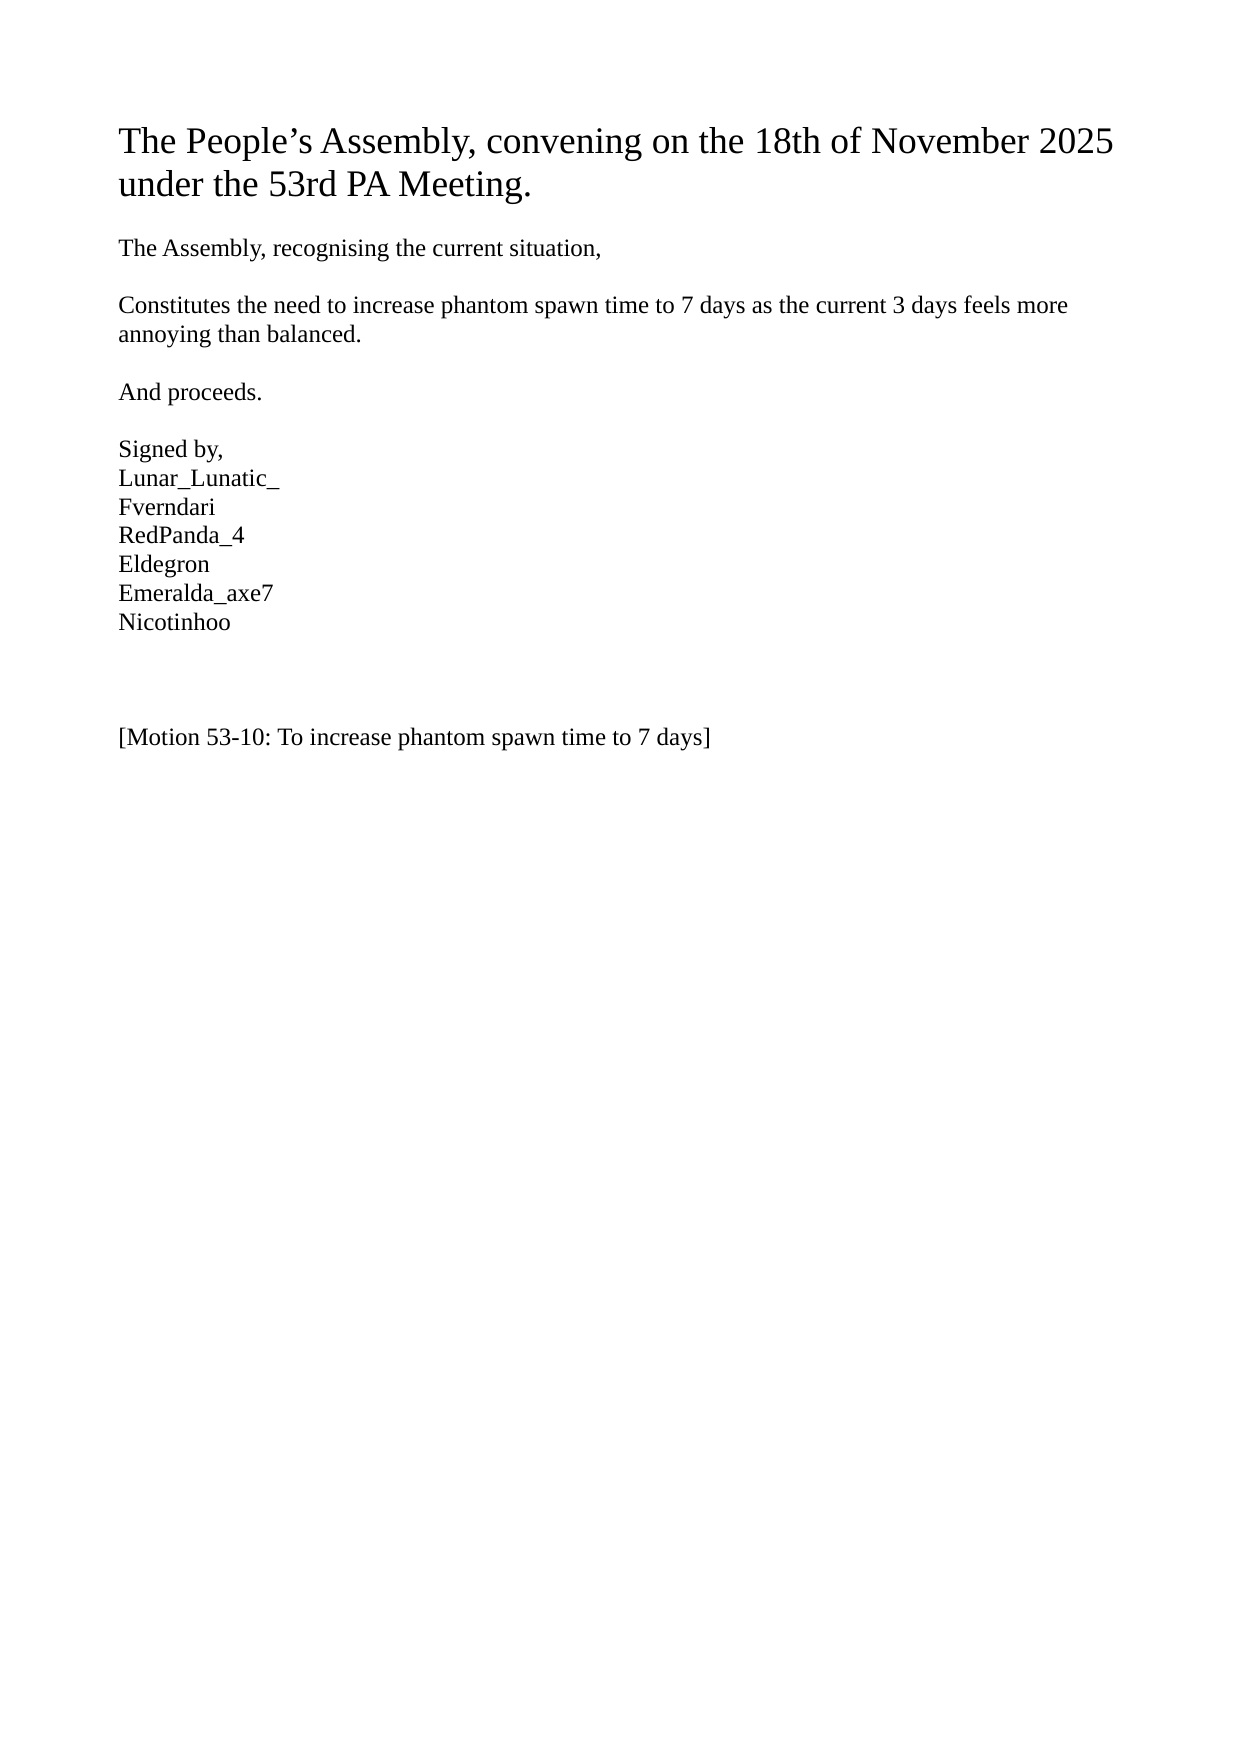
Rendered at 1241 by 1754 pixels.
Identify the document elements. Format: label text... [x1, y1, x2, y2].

text The People’s Assembly, convening on the 18th of November 2025 under the 53rd PA Meeting. [118, 118, 1122, 204]
text And proceeds. [118, 377, 1122, 406]
text [Motion 53-10: To increase phantom spawn time to 7 days] [118, 722, 1122, 751]
text Lunar_Lunatic_ [118, 463, 1122, 492]
text Fverndari [118, 492, 1122, 521]
text RedPanda_4 [118, 521, 1122, 549]
text Constitutes the need to increase phantom spawn time to 7 days as the current 3 days feels more annoying than balanced. [118, 291, 1122, 348]
text The Assembly, recognising the current situation, [118, 233, 1122, 262]
text Signed by, [118, 434, 1122, 463]
text Emeralda_axe7 [118, 578, 1122, 607]
text Eldegron [118, 549, 1122, 578]
text Nicotinhoo [118, 607, 1122, 636]
